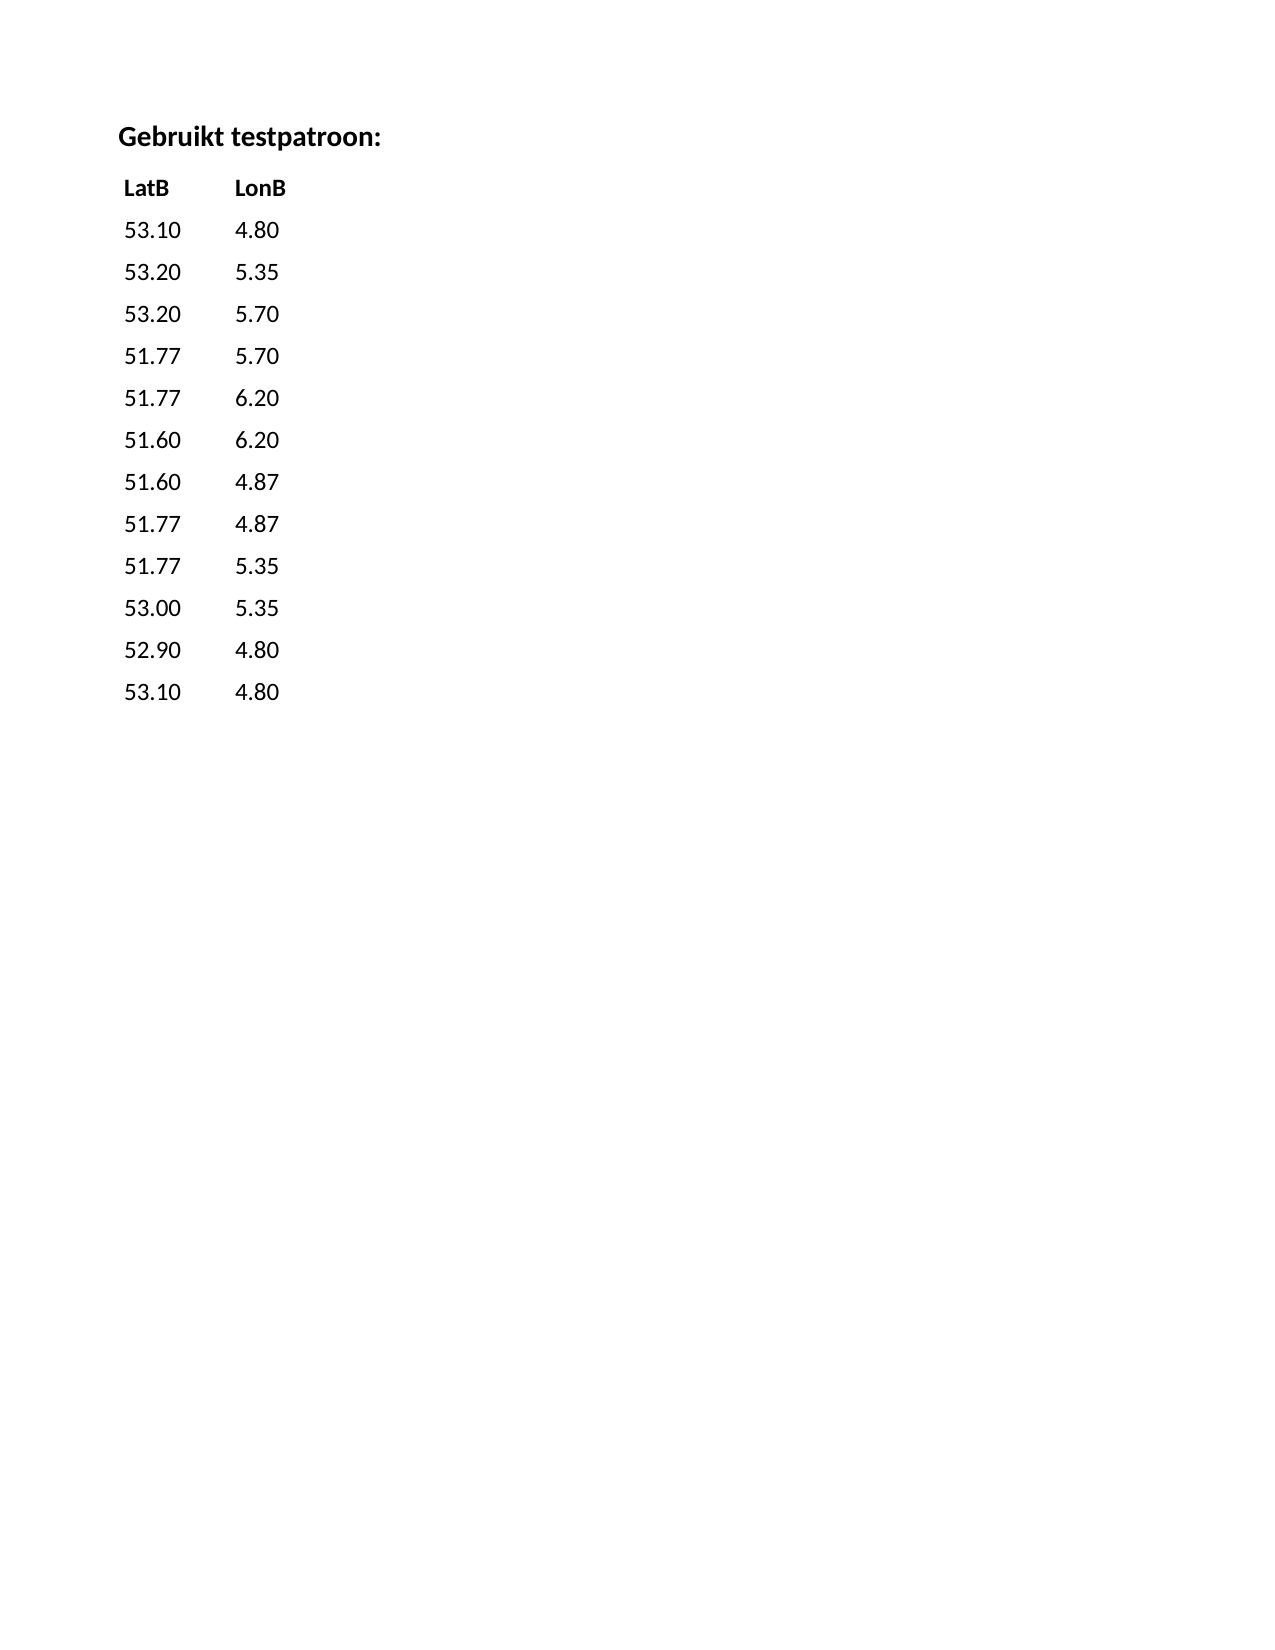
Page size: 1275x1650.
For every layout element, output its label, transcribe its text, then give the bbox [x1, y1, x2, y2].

table_cell 5.70 [229, 292, 340, 334]
table_cell 51.77 [118, 376, 229, 418]
table_cell 6.20 [229, 376, 340, 418]
table_cell 4.80 [229, 670, 340, 712]
table_cell 53.20 [118, 250, 229, 292]
table_cell 51.60 [118, 460, 229, 502]
table_header LatB [118, 166, 229, 208]
table_cell 51.77 [118, 334, 229, 376]
table_cell 5.35 [229, 544, 340, 586]
table_cell 53.00 [118, 586, 229, 628]
table_header LonB [229, 166, 340, 208]
table_cell 53.20 [118, 292, 229, 334]
subtitle Gebruikt testpatroon: [118, 118, 1157, 154]
table_cell 53.10 [118, 208, 229, 250]
table_cell 52.90 [118, 628, 229, 670]
table_cell 53.10 [118, 670, 229, 712]
table_cell 51.77 [118, 502, 229, 544]
table_cell 4.87 [229, 502, 340, 544]
table_cell 51.60 [118, 418, 229, 460]
table_cell 6.20 [229, 418, 340, 460]
table_cell 5.35 [229, 586, 340, 628]
table_cell 5.70 [229, 334, 340, 376]
table_cell 51.77 [118, 544, 229, 586]
table_cell 4.87 [229, 460, 340, 502]
table_cell 5.35 [229, 250, 340, 292]
table_cell 4.80 [229, 628, 340, 670]
table_cell 4.80 [229, 208, 340, 250]
